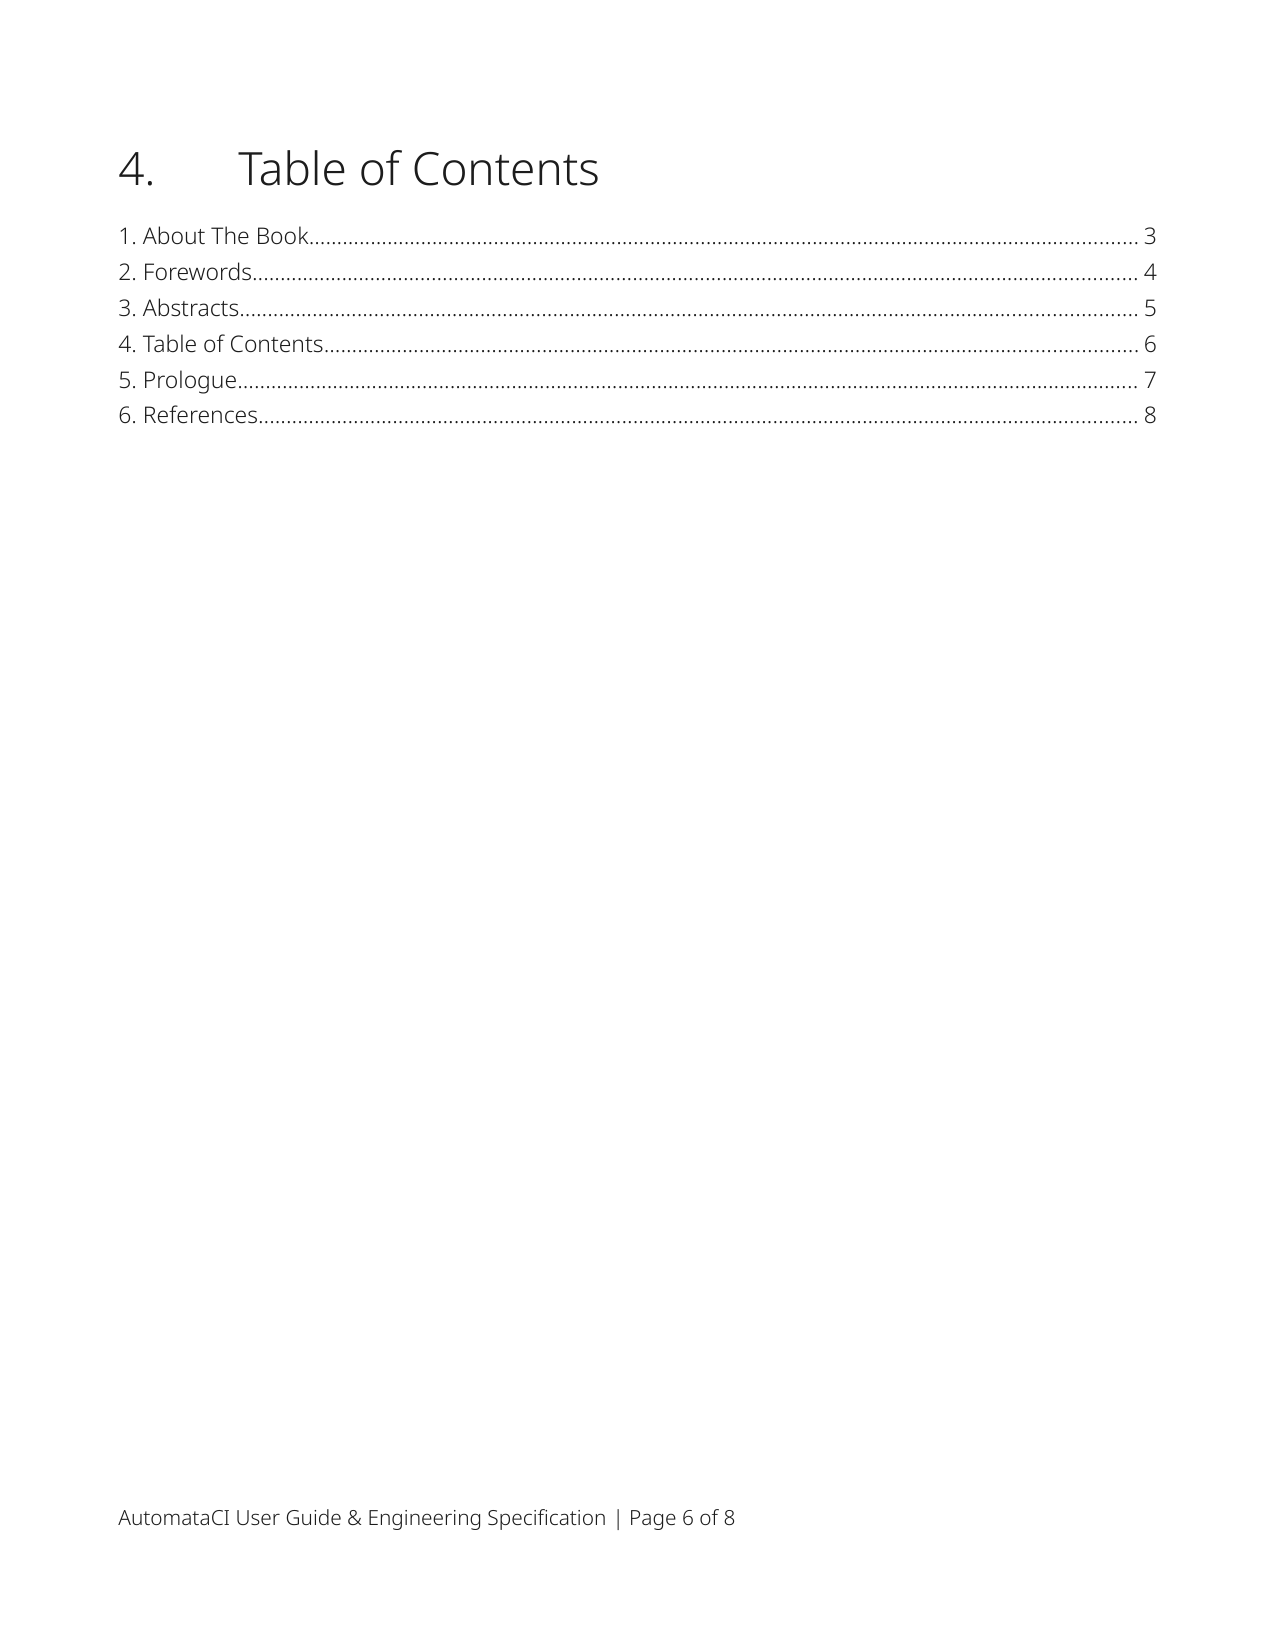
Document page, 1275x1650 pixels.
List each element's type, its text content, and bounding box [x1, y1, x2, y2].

text 3. Abstracts 5 [118, 292, 1157, 323]
text 2. Forewords 4 [118, 256, 1157, 287]
subtitle Table of Contents [118, 136, 1157, 198]
text 1. About The Book 3 [118, 220, 1157, 251]
text 6. References 8 [118, 399, 1157, 431]
text 4. Table of Contents 6 [118, 328, 1157, 359]
text 5. Prologue 7 [118, 363, 1157, 395]
